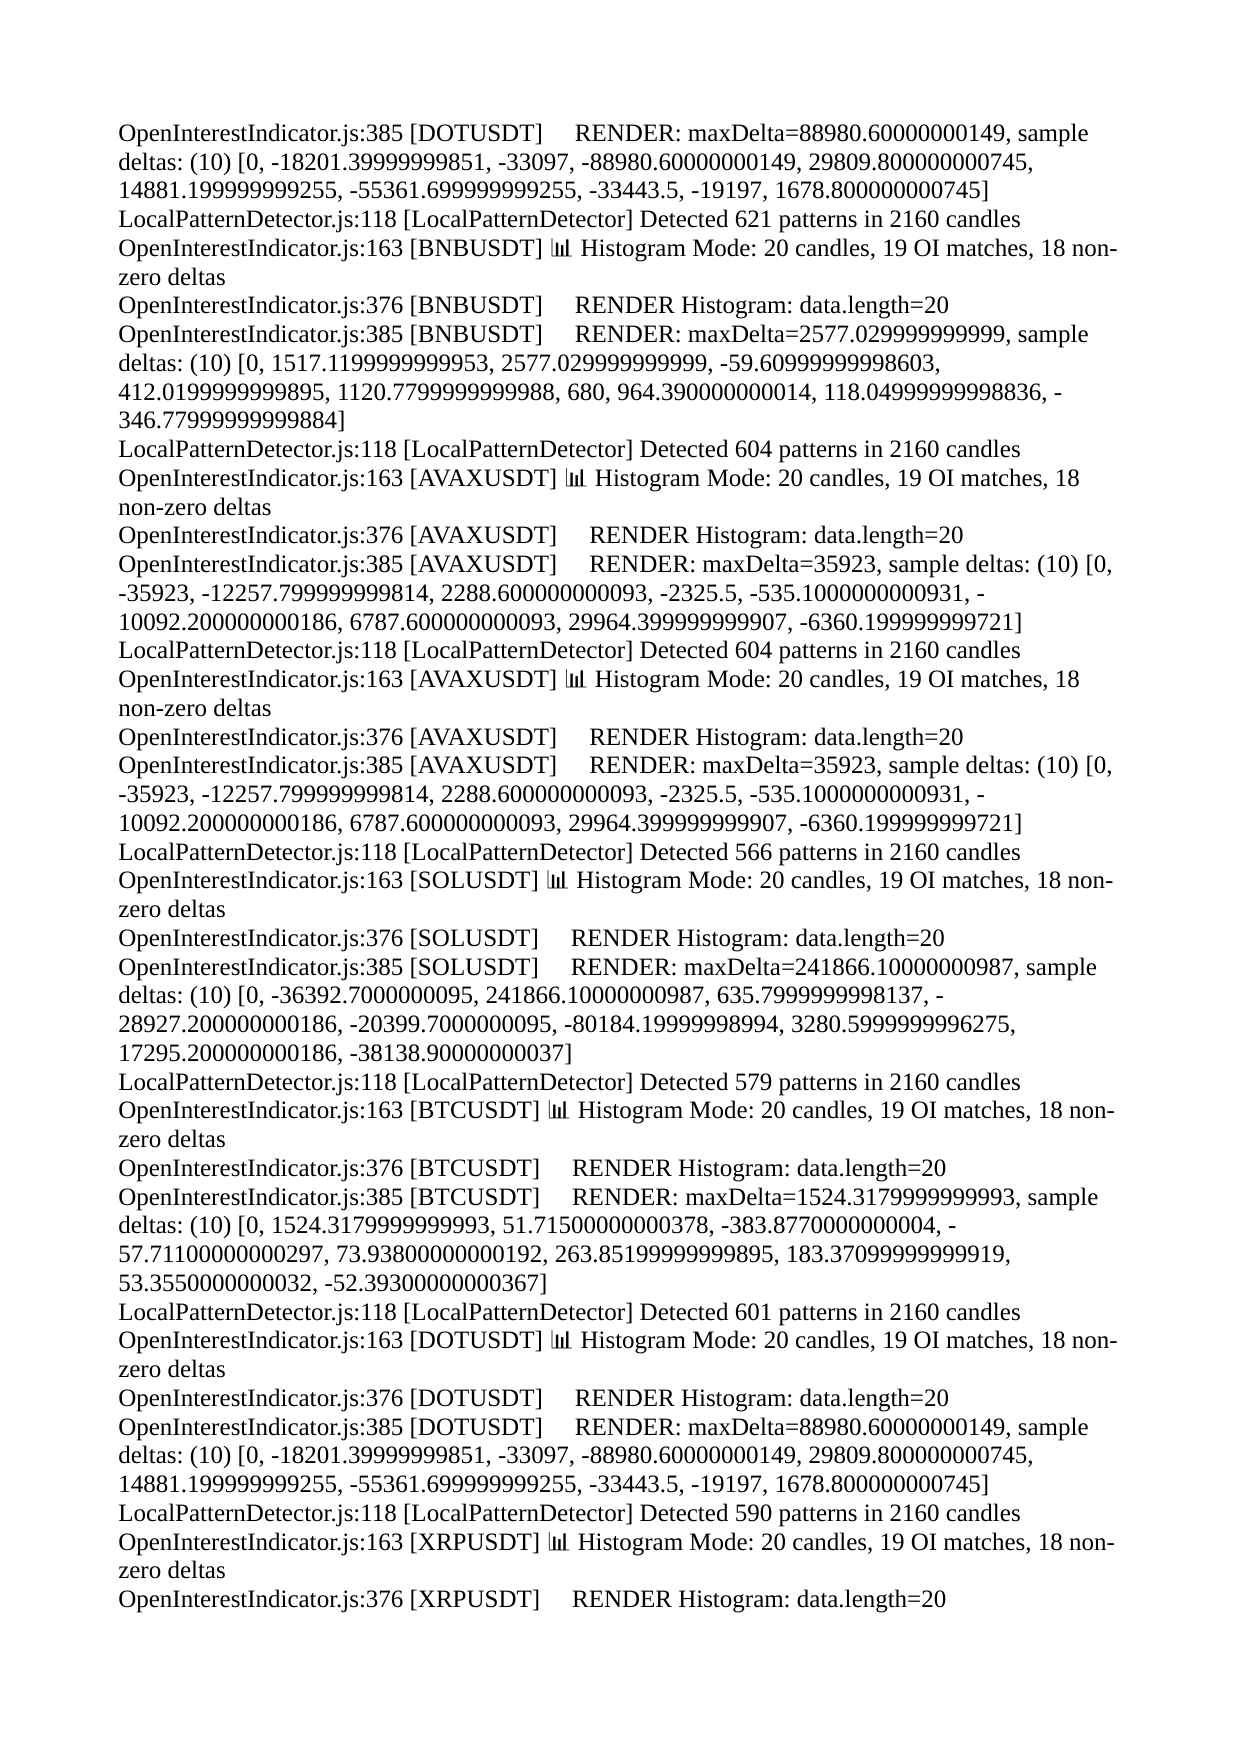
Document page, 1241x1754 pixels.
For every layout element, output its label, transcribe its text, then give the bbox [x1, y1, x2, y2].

text LocalPatternDetector.js:118 [LocalPatternDetector] Detected 579 patterns in 2160 candles [118, 1067, 1122, 1096]
text LocalPatternDetector.js:118 [LocalPatternDetector] Detected 590 patterns in 2160 candles [118, 1498, 1122, 1527]
text OpenInterestIndicator.js:385 [SOLUSDT] 🎨 RENDER: maxDelta=241866.10000000987, sample deltas: (10) [0, -36392.7000000095, 241866.10000000987, 635.7999999998137, -28927.200000000186, -20399.7000000095, -80184.19999998994, 3280.5999999996275, 17295.200000000186, -38138.90000000037] [118, 952, 1122, 1067]
text OpenInterestIndicator.js:376 [BNBUSDT] 🎨 RENDER Histogram: data.length=20 [118, 291, 1122, 319]
text OpenInterestIndicator.js:385 [DOTUSDT] 🎨 RENDER: maxDelta=88980.60000000149, sample deltas: (10) [0, -18201.39999999851, -33097, -88980.60000000149, 29809.800000000745, 14881.199999999255, -55361.699999999255, -33443.5, -19197, 1678.800000000745] [118, 1412, 1122, 1498]
text LocalPatternDetector.js:118 [LocalPatternDetector] Detected 604 patterns in 2160 candles [118, 636, 1122, 664]
text OpenInterestIndicator.js:385 [AVAXUSDT] 🎨 RENDER: maxDelta=35923, sample deltas: (10) [0, -35923, -12257.799999999814, 2288.600000000093, -2325.5, -535.1000000000931, -10092.200000000186, 6787.600000000093, 29964.399999999907, -6360.199999999721] [118, 751, 1122, 837]
text OpenInterestIndicator.js:163 [BTCUSDT] 📊 Histogram Mode: 20 candles, 19 OI matches, 18 non-zero deltas [118, 1096, 1122, 1153]
text OpenInterestIndicator.js:163 [AVAXUSDT] 📊 Histogram Mode: 20 candles, 19 OI matches, 18 non-zero deltas [118, 664, 1122, 722]
text LocalPatternDetector.js:118 [LocalPatternDetector] Detected 601 patterns in 2160 candles [118, 1297, 1122, 1326]
text OpenInterestIndicator.js:376 [SOLUSDT] 🎨 RENDER Histogram: data.length=20 [118, 923, 1122, 952]
text OpenInterestIndicator.js:376 [BTCUSDT] 🎨 RENDER Histogram: data.length=20 [118, 1153, 1122, 1182]
text OpenInterestIndicator.js:376 [DOTUSDT] 🎨 RENDER Histogram: data.length=20 [118, 1383, 1122, 1412]
text OpenInterestIndicator.js:163 [XRPUSDT] 📊 Histogram Mode: 20 candles, 19 OI matches, 18 non-zero deltas [118, 1527, 1122, 1584]
text LocalPatternDetector.js:118 [LocalPatternDetector] Detected 621 patterns in 2160 candles [118, 204, 1122, 233]
text OpenInterestIndicator.js:376 [AVAXUSDT] 🎨 RENDER Histogram: data.length=20 [118, 722, 1122, 751]
text OpenInterestIndicator.js:385 [DOTUSDT] 🎨 RENDER: maxDelta=88980.60000000149, sample deltas: (10) [0, -18201.39999999851, -33097, -88980.60000000149, 29809.800000000745, 14881.199999999255, -55361.699999999255, -33443.5, -19197, 1678.800000000745] [118, 118, 1122, 204]
text OpenInterestIndicator.js:163 [SOLUSDT] 📊 Histogram Mode: 20 candles, 19 OI matches, 18 non-zero deltas [118, 866, 1122, 923]
text OpenInterestIndicator.js:376 [XRPUSDT] 🎨 RENDER Histogram: data.length=20 [118, 1584, 1122, 1613]
text OpenInterestIndicator.js:163 [AVAXUSDT] 📊 Histogram Mode: 20 candles, 19 OI matches, 18 non-zero deltas [118, 463, 1122, 521]
text LocalPatternDetector.js:118 [LocalPatternDetector] Detected 604 patterns in 2160 candles [118, 434, 1122, 463]
text OpenInterestIndicator.js:376 [AVAXUSDT] 🎨 RENDER Histogram: data.length=20 [118, 521, 1122, 549]
text OpenInterestIndicator.js:385 [BNBUSDT] 🎨 RENDER: maxDelta=2577.029999999999, sample deltas: (10) [0, 1517.1199999999953, 2577.029999999999, -59.60999999998603, 412.0199999999895, 1120.7799999999988, 680, 964.390000000014, 118.04999999998836, -346.77999999999884] [118, 319, 1122, 434]
text OpenInterestIndicator.js:385 [BTCUSDT] 🎨 RENDER: maxDelta=1524.3179999999993, sample deltas: (10) [0, 1524.3179999999993, 51.71500000000378, -383.8770000000004, -57.71100000000297, 73.93800000000192, 263.85199999999895, 183.37099999999919, 53.3550000000032, -52.39300000000367] [118, 1182, 1122, 1297]
text LocalPatternDetector.js:118 [LocalPatternDetector] Detected 566 patterns in 2160 candles [118, 837, 1122, 866]
text OpenInterestIndicator.js:163 [BNBUSDT] 📊 Histogram Mode: 20 candles, 19 OI matches, 18 non-zero deltas [118, 233, 1122, 291]
text OpenInterestIndicator.js:385 [AVAXUSDT] 🎨 RENDER: maxDelta=35923, sample deltas: (10) [0, -35923, -12257.799999999814, 2288.600000000093, -2325.5, -535.1000000000931, -10092.200000000186, 6787.600000000093, 29964.399999999907, -6360.199999999721] [118, 549, 1122, 636]
text OpenInterestIndicator.js:163 [DOTUSDT] 📊 Histogram Mode: 20 candles, 19 OI matches, 18 non-zero deltas [118, 1326, 1122, 1383]
